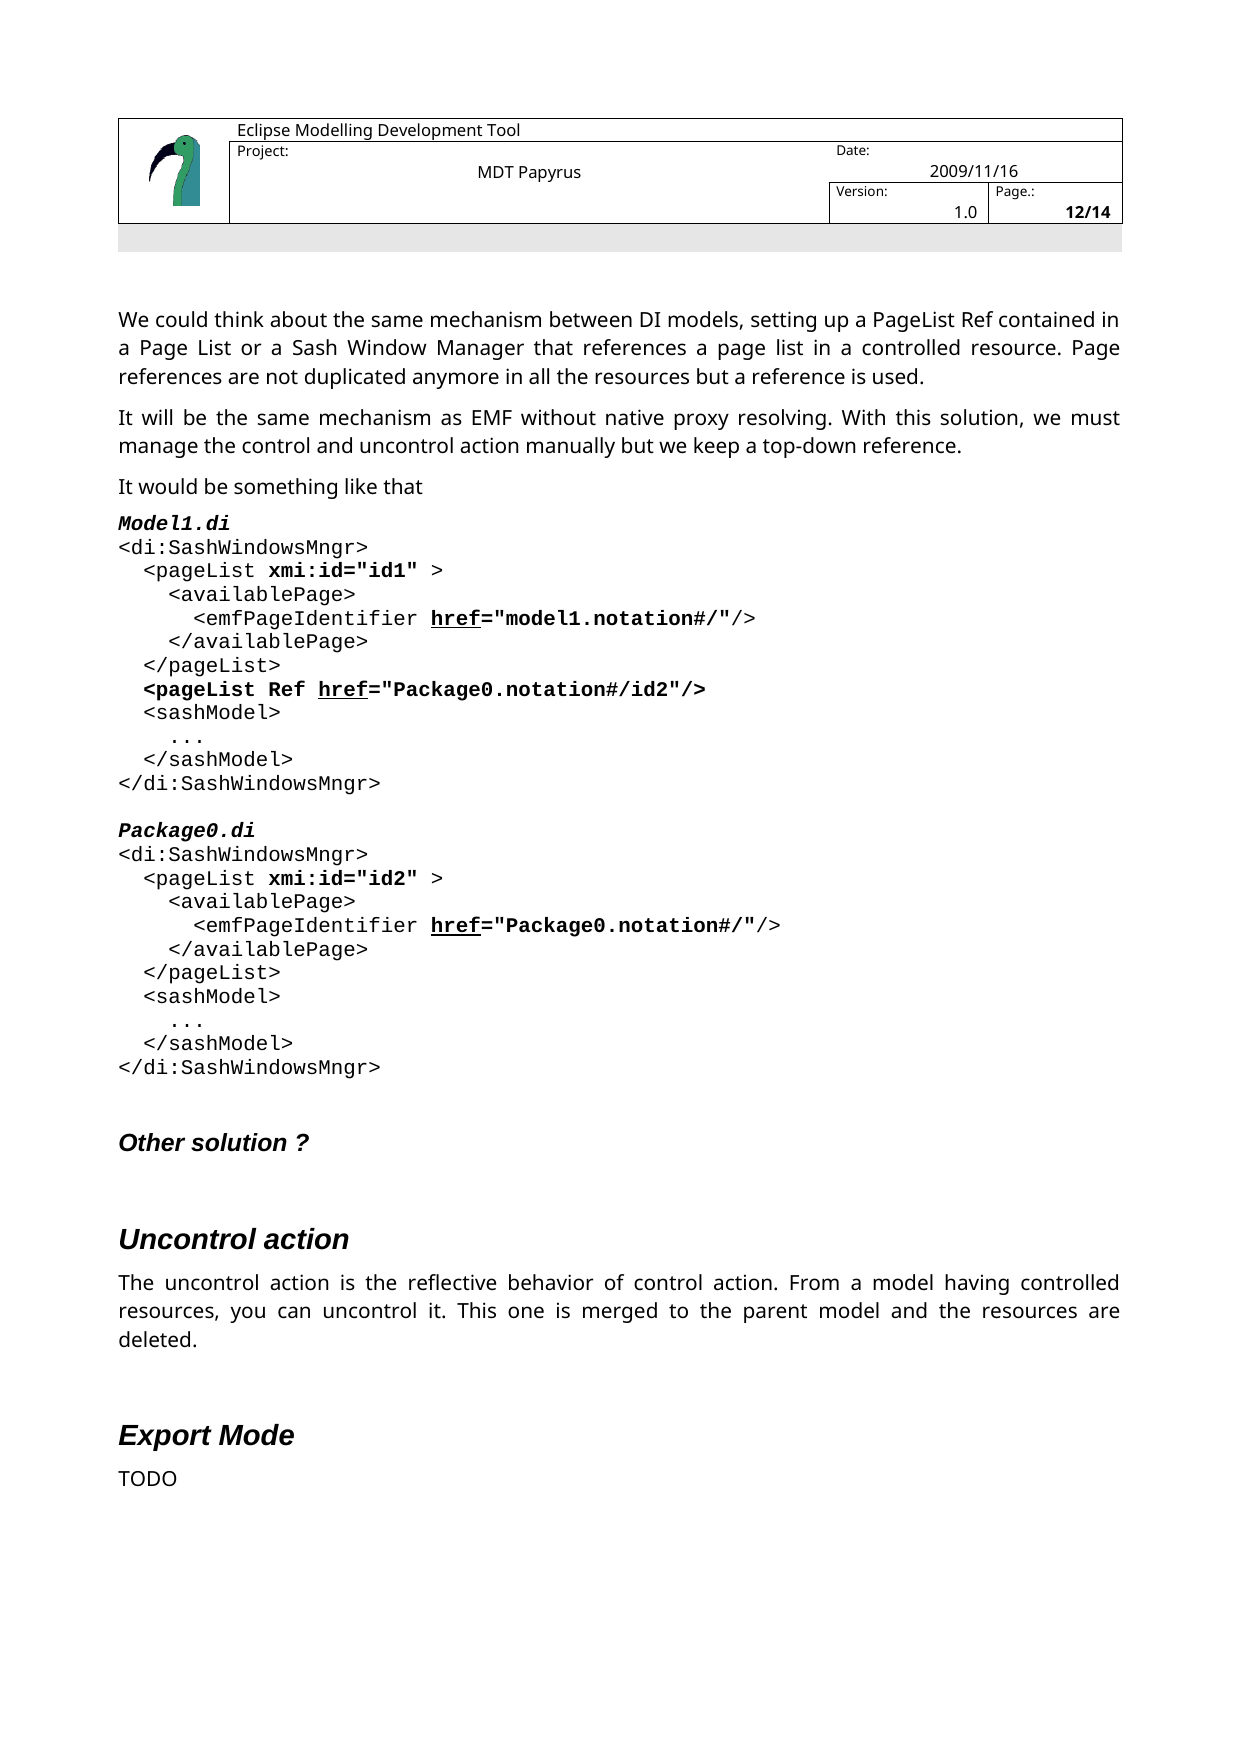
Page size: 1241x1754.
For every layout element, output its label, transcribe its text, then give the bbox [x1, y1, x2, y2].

text </availablePage> [118, 939, 1122, 962]
text </pageList> [118, 962, 1122, 986]
text TODO [118, 1464, 1122, 1493]
text <di:SashWindowsMngr> [118, 844, 1122, 868]
text <availablePage> [118, 891, 1122, 915]
text <pageList xmi:id="id1" > [118, 560, 1122, 584]
text <sashModel> [118, 702, 1122, 726]
text <pageList xmi:id="id2" > [118, 868, 1122, 891]
text ... [118, 1009, 1122, 1033]
text The uncontrol action is the reflective behavior of control action. From a model having controlled resources, you can uncontrol it. This one is merged to the parent model and the resources are deleted. [118, 1268, 1122, 1353]
subtitle Uncontrol action [118, 1223, 1122, 1255]
text <emfPageIdentifier href="Package0.notation#/"/> [118, 915, 1122, 939]
text It would be something like that [118, 472, 1122, 501]
text <sashModel> [118, 986, 1122, 1009]
text </sashModel> [118, 1033, 1122, 1057]
picture [147, 133, 201, 209]
text </availablePage> [118, 631, 1122, 655]
text ... [118, 726, 1122, 749]
text </pageList> [118, 655, 1122, 678]
text <pageList Ref href="Package0.notation#/id2"/> [118, 678, 1122, 702]
text <availablePage> [118, 584, 1122, 608]
text </di:SashWindowsMngr> [118, 1057, 1122, 1081]
text Package0.di [118, 820, 1122, 844]
subtitle Other solution ? [118, 1129, 1122, 1157]
text Model1.di [118, 513, 1122, 537]
subtitle Export Mode [118, 1419, 1122, 1452]
text It will be the same mechanism as EMF without native proxy resolving. With this solution, we must manage the control and uncontrol action manually but we keep a top-down reference. [118, 403, 1122, 459]
text </di:SashWindowsMngr> [118, 773, 1122, 797]
text <emfPageIdentifier href="model1.notation#/"/> [118, 608, 1122, 631]
text </sashModel> [118, 749, 1122, 773]
text <di:SashWindowsMngr> [118, 537, 1122, 560]
text We could think about the same mechanism between DI models, setting up a PageList Ref contained in a Page List or a Sash Window Manager that references a page list in a controlled resource. Page references are not duplicated anymore in all the resources but a reference is used. [118, 305, 1122, 390]
